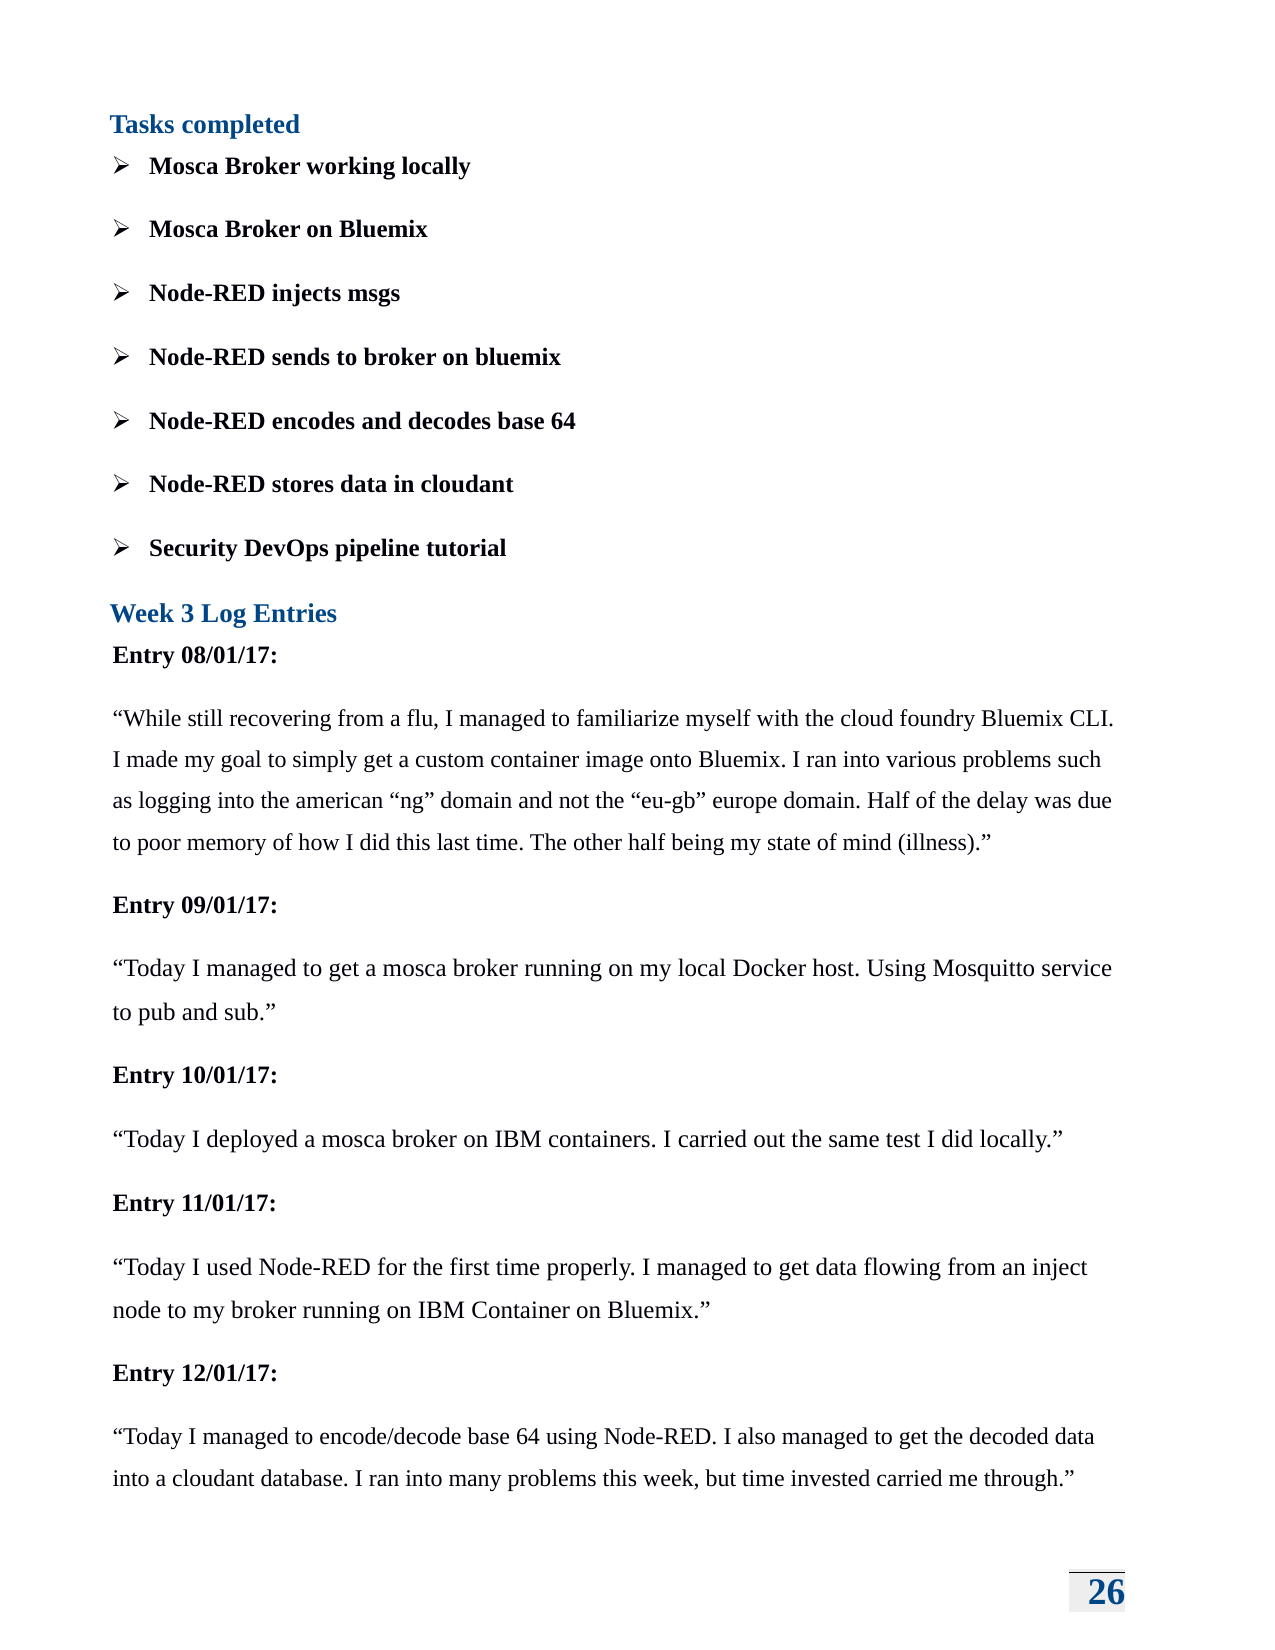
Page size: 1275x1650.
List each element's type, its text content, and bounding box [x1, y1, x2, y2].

text “While still recovering from a flu, I managed to familiarize myself with the cloud foundry Bluemix CLI. I made my goal to simply get a custom container image onto Bluemix. I ran into various problems such as logging into the american “ng” domain and not the “eu-gb” europe domain. Half of the delay was due to poor memory of how I did this last time. The other half being my state of mind (illness).” [112, 704, 1125, 855]
text Entry 08/01/17: [112, 640, 1125, 669]
text Entry 12/01/17: [112, 1358, 1125, 1387]
text “Today I used Node-RED for the first time properly. I managed to get data flowing from an inject node to my broker running on IBM Container on Bluemix.” [112, 1252, 1125, 1323]
list Node-RED encodes and decodes base 64 [111, 406, 1125, 434]
list Mosca Broker working locally [111, 151, 1125, 179]
text “Today I managed to get a mosca broker running on my local Docker host. Using Mosquitto service to pub and sub.” [112, 953, 1125, 1025]
text Entry 11/01/17: [112, 1188, 1125, 1217]
text Entry 09/01/17: [112, 890, 1125, 918]
text Entry 10/01/17: [112, 1060, 1125, 1089]
text “Today I managed to encode/decode base 64 using Node-RED. I also managed to get the decoded data into a cloudant database. I ran into many problems this week, but time invested carried me through.” [112, 1422, 1125, 1491]
subtitle Week 3 Log Entries [109, 597, 1125, 628]
list Mosca Broker on Bluemix [111, 214, 1125, 243]
list Security DevOps pipeline tutorial [111, 533, 1125, 562]
subtitle Tasks completed [109, 108, 1125, 139]
list Node-RED sends to broker on bluemix [111, 342, 1125, 371]
list Node-RED injects msgs [111, 278, 1125, 307]
list Node-RED stores data in cloudant [111, 469, 1125, 498]
text “Today I deployed a mosca broker on IBM containers. I carried out the same test I did locally.” [112, 1124, 1125, 1153]
